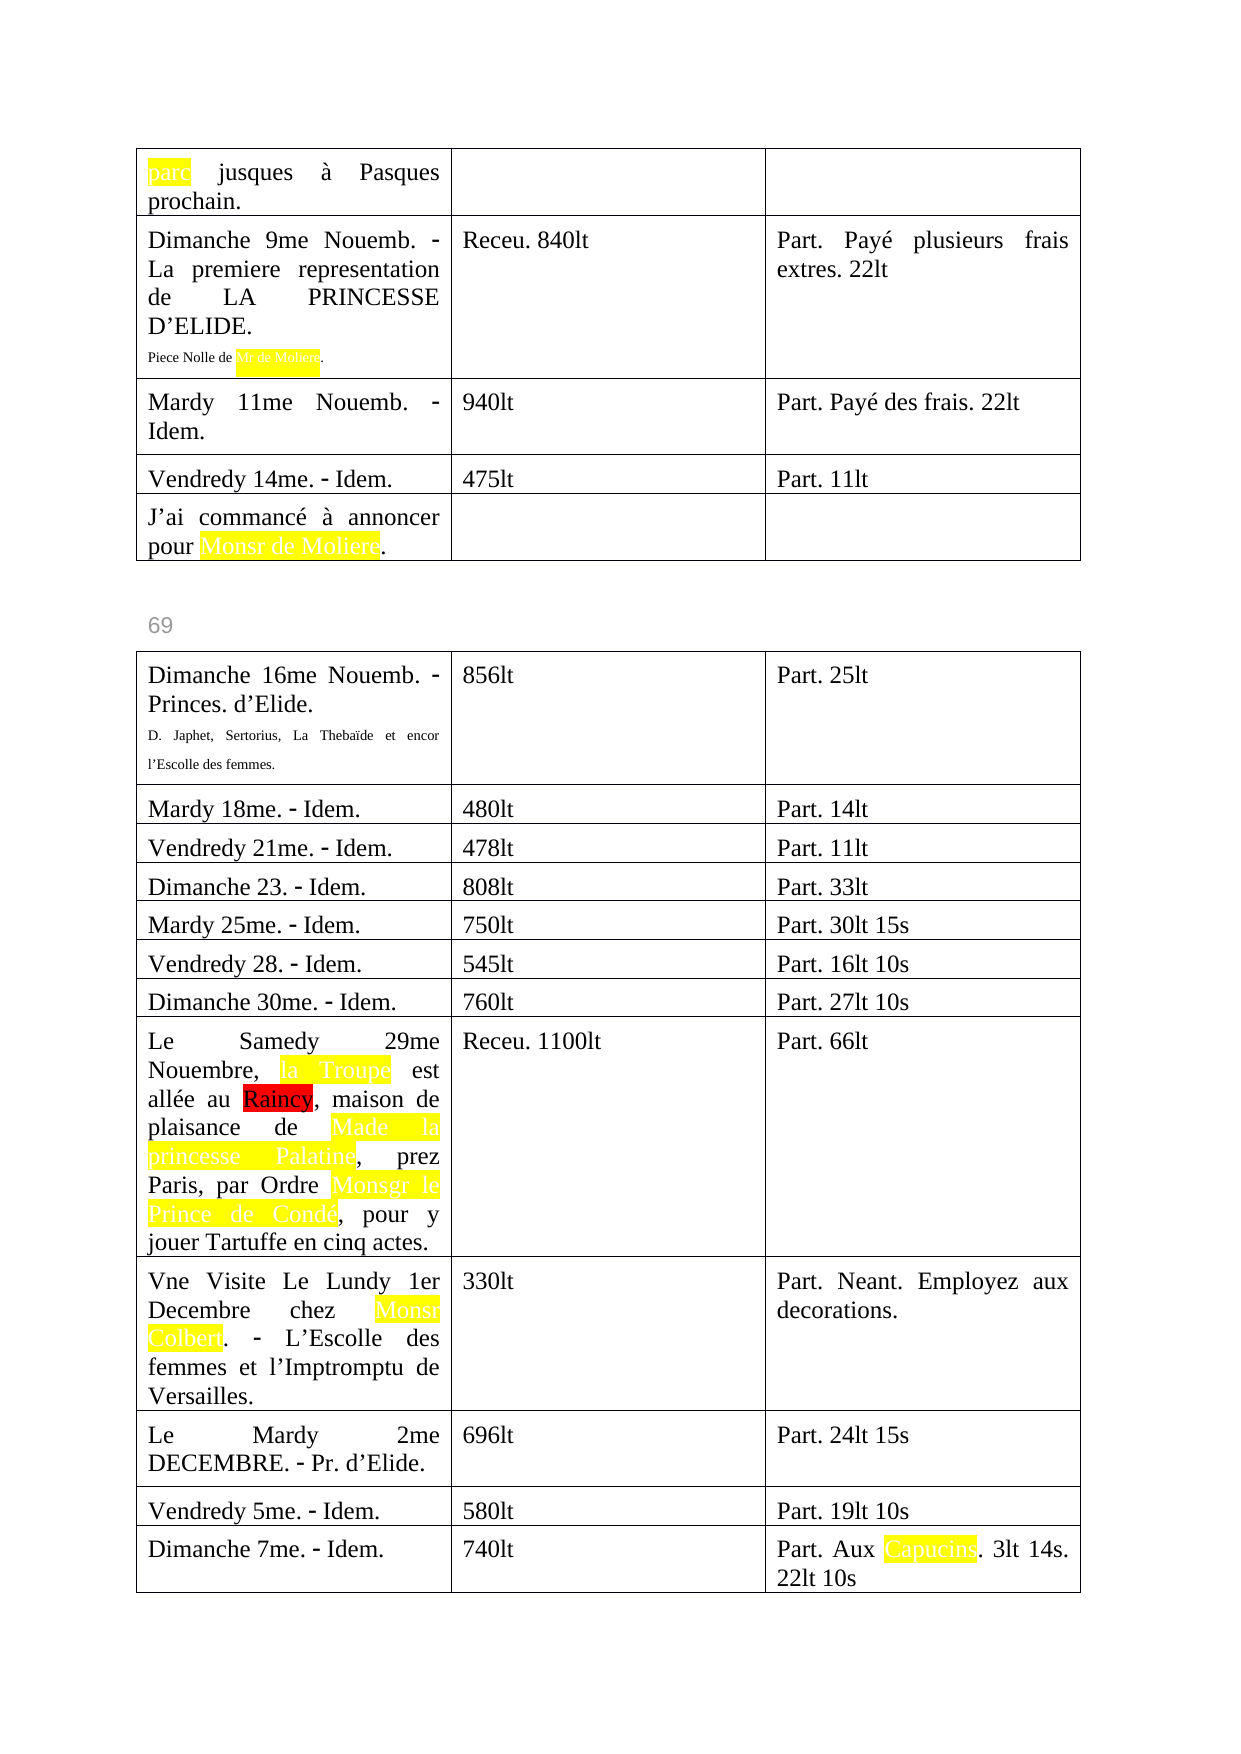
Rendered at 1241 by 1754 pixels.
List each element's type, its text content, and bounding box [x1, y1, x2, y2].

table_cell Part. 11lt [766, 824, 1080, 862]
table_cell 580lt [452, 1487, 765, 1525]
table_cell 760lt [452, 979, 765, 1016]
table_cell parc jusques à Pasques prochain. [137, 149, 451, 215]
table_cell Part. Payé plusieurs frais extres. 22lt [766, 216, 1080, 377]
table_cell Part. 11lt [766, 455, 1080, 492]
table_cell Part. 30lt 15s [766, 901, 1080, 939]
table_cell 740lt [452, 1526, 765, 1592]
table_cell Le Samedy 29me Nouembre, la Troupe est allée au Raincy, maison de plaisance de Made la princesse Palatine, prez Paris, par Ordre Monsgr le Prince de Condé, pour y jouer Tartuffe en cinq actes. [137, 1017, 451, 1256]
table_cell Dimanche 9me Nouemb.  La premiere representation de LA PRINCESSE D’ELIDE. Piece Nolle de Mr de Moliere. [137, 216, 451, 377]
table_cell [766, 494, 1080, 560]
table_cell Dimanche 23.  Idem. [137, 863, 451, 900]
table_cell Mardy 18me.  Idem. [137, 785, 451, 823]
table_cell 696lt [452, 1411, 765, 1486]
table_cell 750lt [452, 901, 765, 939]
table_cell [452, 494, 765, 560]
table_cell Vendredy 28.  Idem. [137, 940, 451, 978]
table_cell Vendredy 14me.  Idem. [137, 455, 451, 492]
table_cell 808lt [452, 863, 765, 900]
table_header Part. 25lt [766, 652, 1080, 784]
table_cell Part. Aux Capucins. 3lt 14s. 22lt 10s [766, 1526, 1080, 1592]
table_cell Part. Neant. Employez aux decorations. [766, 1257, 1080, 1410]
table_cell Part. 33lt [766, 863, 1080, 900]
table_cell Dimanche 30me.  Idem. [137, 979, 451, 1016]
table_header Dimanche 16me Nouemb.  Princes. d’Elide. D. Japhet, Sertorius, La Thebaïde et encor l’Escolle des femmes. [137, 652, 451, 784]
table_cell Part. 27lt 10s [766, 979, 1080, 1016]
table_cell Part. 24lt 15s [766, 1411, 1080, 1486]
table_cell Part. 16lt 10s [766, 940, 1080, 978]
table_cell 330lt [452, 1257, 765, 1410]
table_cell Mardy 11me Nouemb.  Idem. [137, 379, 451, 454]
table_cell Vne Visite Le Lundy 1er Decembre chez Monsr Colbert.  L’Escolle des femmes et l’Imptromptu de Versailles. [137, 1257, 451, 1410]
table_cell [452, 149, 765, 215]
table_cell Part. 19lt 10s [766, 1487, 1080, 1525]
text 69 [173, 612, 1093, 638]
table_cell Vendredy 21me.  Idem. [137, 824, 451, 862]
table_cell Mardy 25me.  Idem. [137, 901, 451, 939]
table_cell Dimanche 7me.  Idem. [137, 1526, 451, 1592]
table_cell 480lt [452, 785, 765, 823]
table_cell Part. 66lt [766, 1017, 1080, 1256]
table_header 856lt [452, 652, 765, 784]
table_cell 545lt [452, 940, 765, 978]
table_cell J’ai commancé à annoncer pour Monsr de Moliere. [137, 494, 451, 560]
table_cell 940lt [452, 379, 765, 454]
table_cell Part. Payé des frais. 22lt [766, 379, 1080, 454]
table_cell Le Mardy 2me DECEMBRE.  Pr. d’Elide. [137, 1411, 451, 1486]
table_cell Vendredy 5me.  Idem. [137, 1487, 451, 1525]
table_cell 475lt [452, 455, 765, 492]
table_cell [766, 149, 1080, 215]
table_cell Part. 14lt [766, 785, 1080, 823]
table_cell Receu. 1100lt [452, 1017, 765, 1256]
table_cell Receu. 840lt [452, 216, 765, 377]
table_cell 478lt [452, 824, 765, 862]
